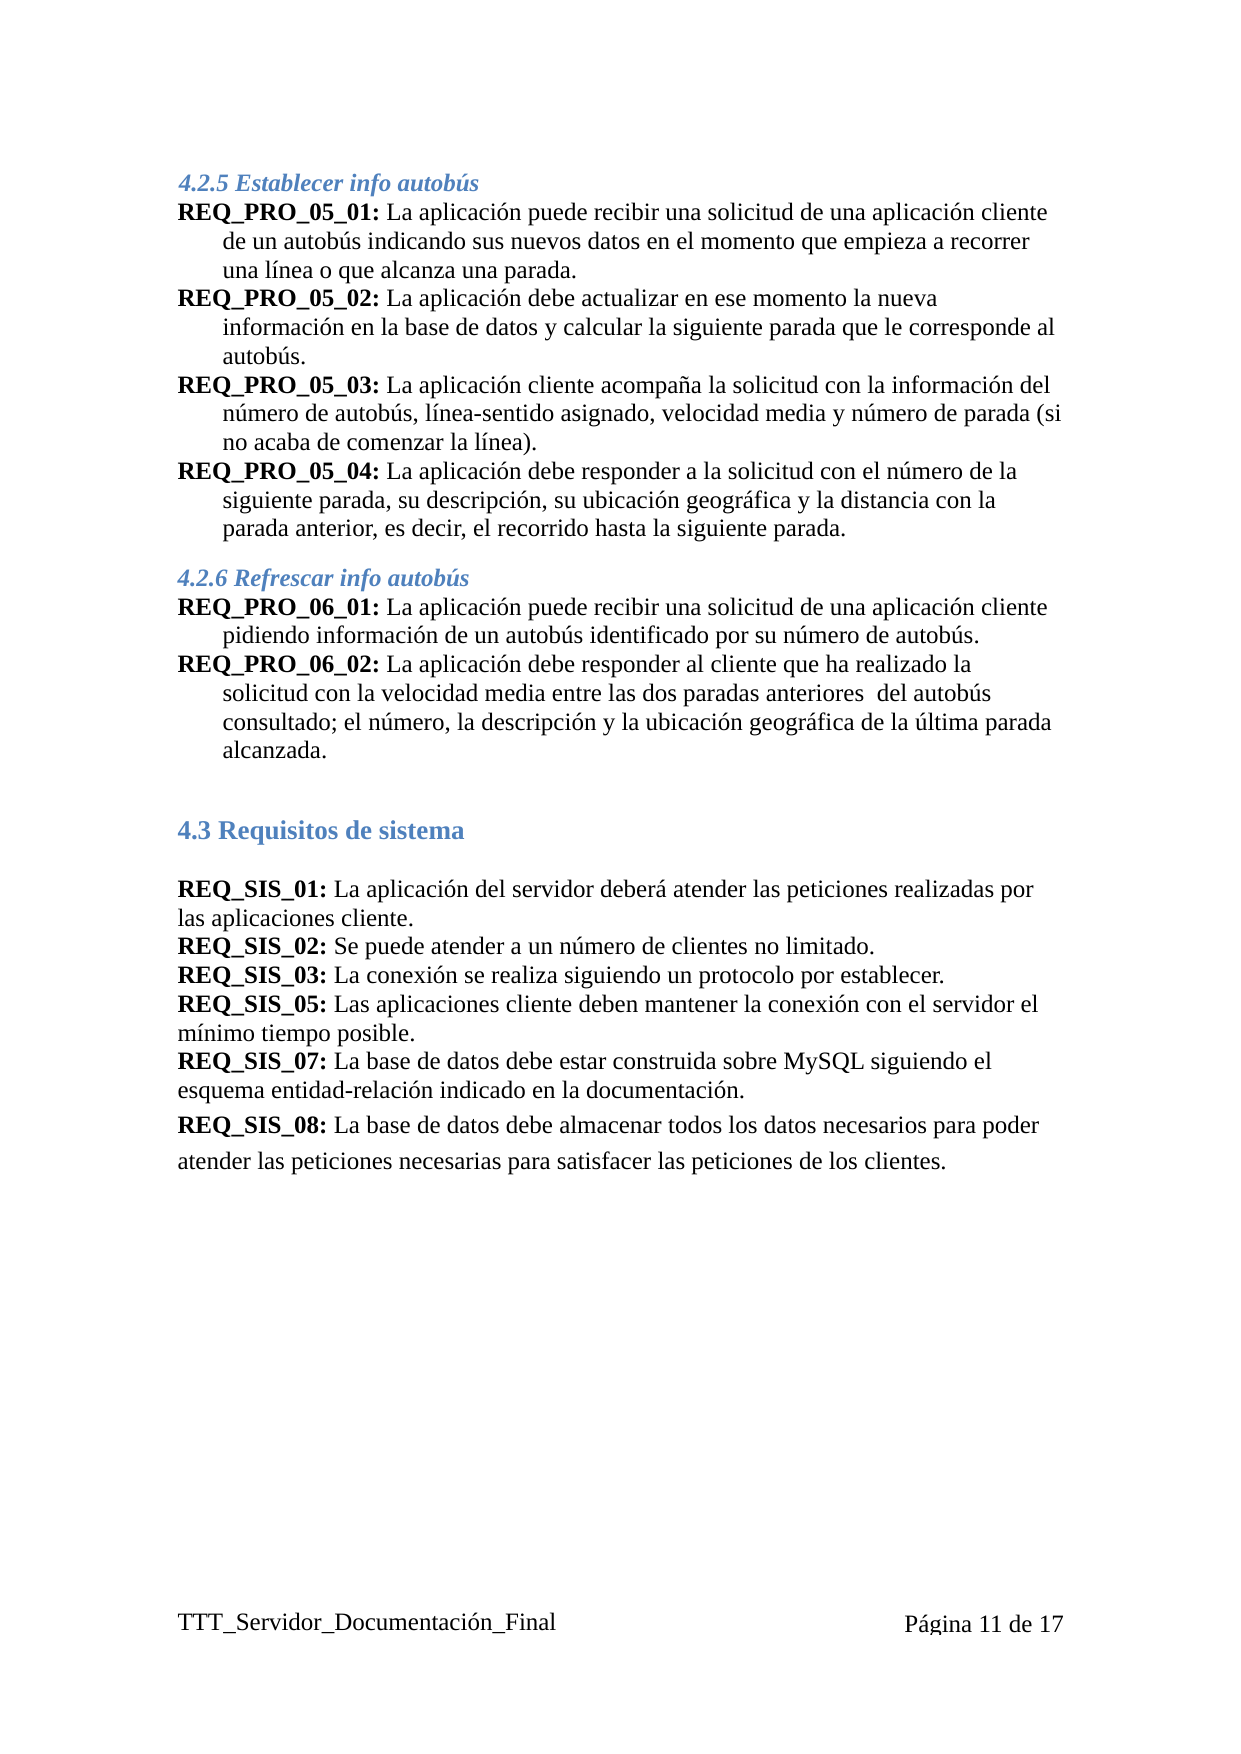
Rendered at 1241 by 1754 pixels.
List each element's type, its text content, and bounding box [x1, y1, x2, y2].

subtitle 4.3 Requisitos de sistema [177, 814, 1063, 845]
subtitle 4.2.6 Refrescar info autobús [177, 563, 1063, 592]
list REQ_PRO_05_02: La aplicación debe actualizar en ese momento la nueva información en la base de datos y calcular la siguiente parada que le corresponde al autobús. [177, 283, 1063, 370]
list REQ_PRO_06_02: La aplicación debe responder al cliente que ha realizado la solicitud con la velocidad media entre las dos paradas anteriores del autobús consultado; el número, la descripción y la ubicación geográfica de la última parada alcanzada. [177, 649, 1063, 764]
list REQ_PRO_05_04: La aplicación debe responder a la solicitud con el número de la siguiente parada, su descripción, su ubicación geográfica y la distancia con la parada anterior, es decir, el recorrido hasta la siguiente parada. [177, 456, 1063, 542]
text REQ_SIS_05: Las aplicaciones cliente deben mantener la conexión con el servidor el mínimo tiempo posible. [177, 989, 1063, 1046]
text REQ_SIS_03: La conexión se realiza siguiendo un protocolo por establecer. [177, 960, 1063, 989]
text REQ_SIS_01: La aplicación del servidor deberá atender las peticiones realizadas por las aplicaciones cliente. [177, 874, 1063, 931]
text REQ_SIS_02: Se puede atender a un número de clientes no limitado. [177, 931, 1063, 960]
text REQ_SIS_08: La base de datos debe almacenar todos los datos necesarios para poder atender las peticiones necesarias para satisfacer las peticiones de los clientes. [177, 1104, 1063, 1175]
list REQ_PRO_05_01: La aplicación puede recibir una solicitud de una aplicación cliente de un autobús indicando sus nuevos datos en el momento que empieza a recorrer una línea o que alcanza una parada. [177, 197, 1063, 283]
list REQ_PRO_05_03: La aplicación cliente acompaña la solicitud con la información del número de autobús, línea-sentido asignado, velocidad media y número de parada (si no acaba de comenzar la línea). [177, 370, 1063, 456]
subtitle 4.2.5 Establecer info autobús [89, 168, 1063, 197]
list REQ_PRO_06_01: La aplicación puede recibir una solicitud de una aplicación cliente pidiendo información de un autobús identificado por su número de autobús. [177, 592, 1063, 649]
text REQ_SIS_07: La base de datos debe estar construida sobre MySQL siguiendo el esquema entidad-relación indicado en la documentación. [177, 1046, 1063, 1104]
